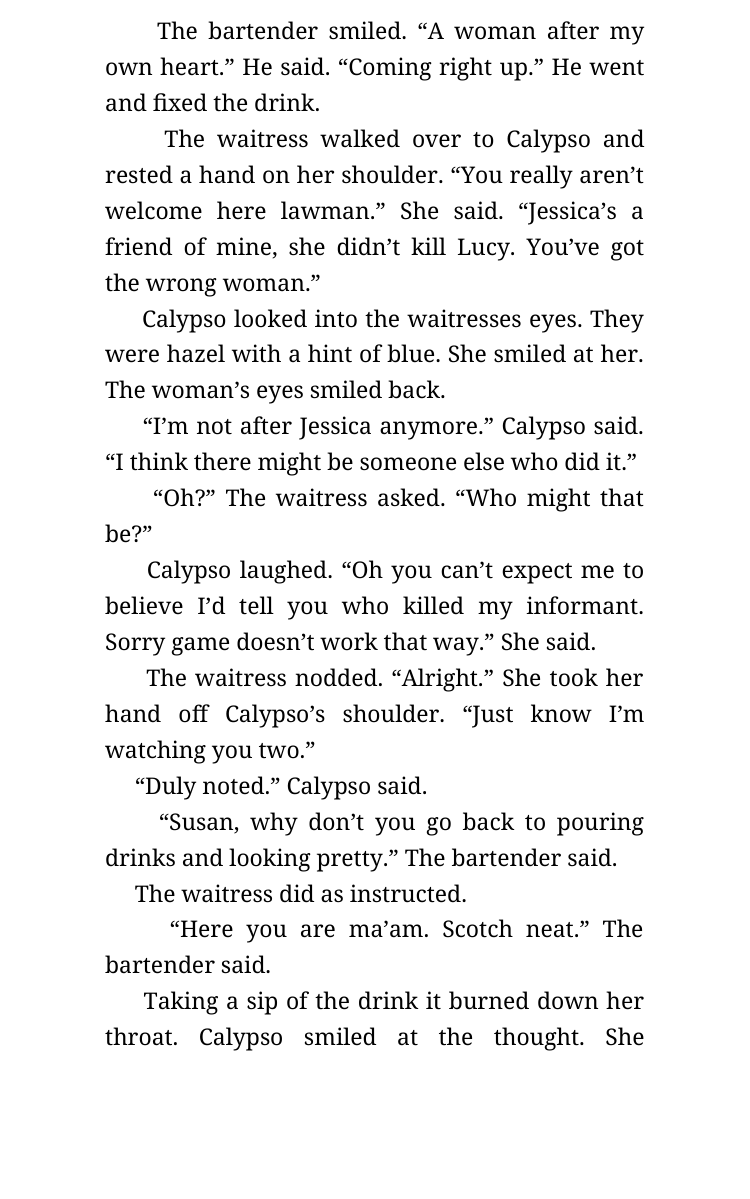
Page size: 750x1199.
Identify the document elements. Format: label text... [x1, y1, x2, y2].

text “Duly noted.” Calypso said. [105, 770, 645, 801]
text The bartender smiled. “A woman after my own heart.” He said. “Coming right up.” He went and fixed the drink. [105, 15, 645, 118]
text “I’m not after Jessica anymore.” Calypso said. “I think there might be someone else who did it.” [105, 410, 645, 477]
text The waitress nodded. “Alright.” She took her hand off Calypso’s shoulder. “Just know I’m watching you two.” [105, 662, 645, 765]
text “Oh?” The waitress asked. “Who might that be?” [105, 482, 645, 549]
text “Susan, why don’t you go back to pouring drinks and looking pretty.” The bartender said. [105, 806, 645, 873]
text Calypso laughed. “Oh you can’t expect me to believe I’d tell you who killed my informant. Sorry game doesn’t work that way.” She said. [105, 554, 645, 657]
text “Here you are ma’am. Scotch neat.” The bartender said. [105, 913, 645, 981]
text The waitress did as instructed. [105, 877, 645, 909]
text Taking a sip of the drink it burned down her throat. Calypso smiled at the thought. She [105, 985, 645, 1052]
text The waitress walked over to Calypso and rested a hand on her shoulder. “You really aren’t welcome here lawman.” She said. “Jessica’s a friend of mine, she didn’t kill Lucy. You’ve got the wrong woman.” [105, 123, 645, 298]
text Calypso looked into the waitresses eyes. They were hazel with a hint of blue. She smiled at her. The woman’s eyes smiled back. [105, 302, 645, 406]
